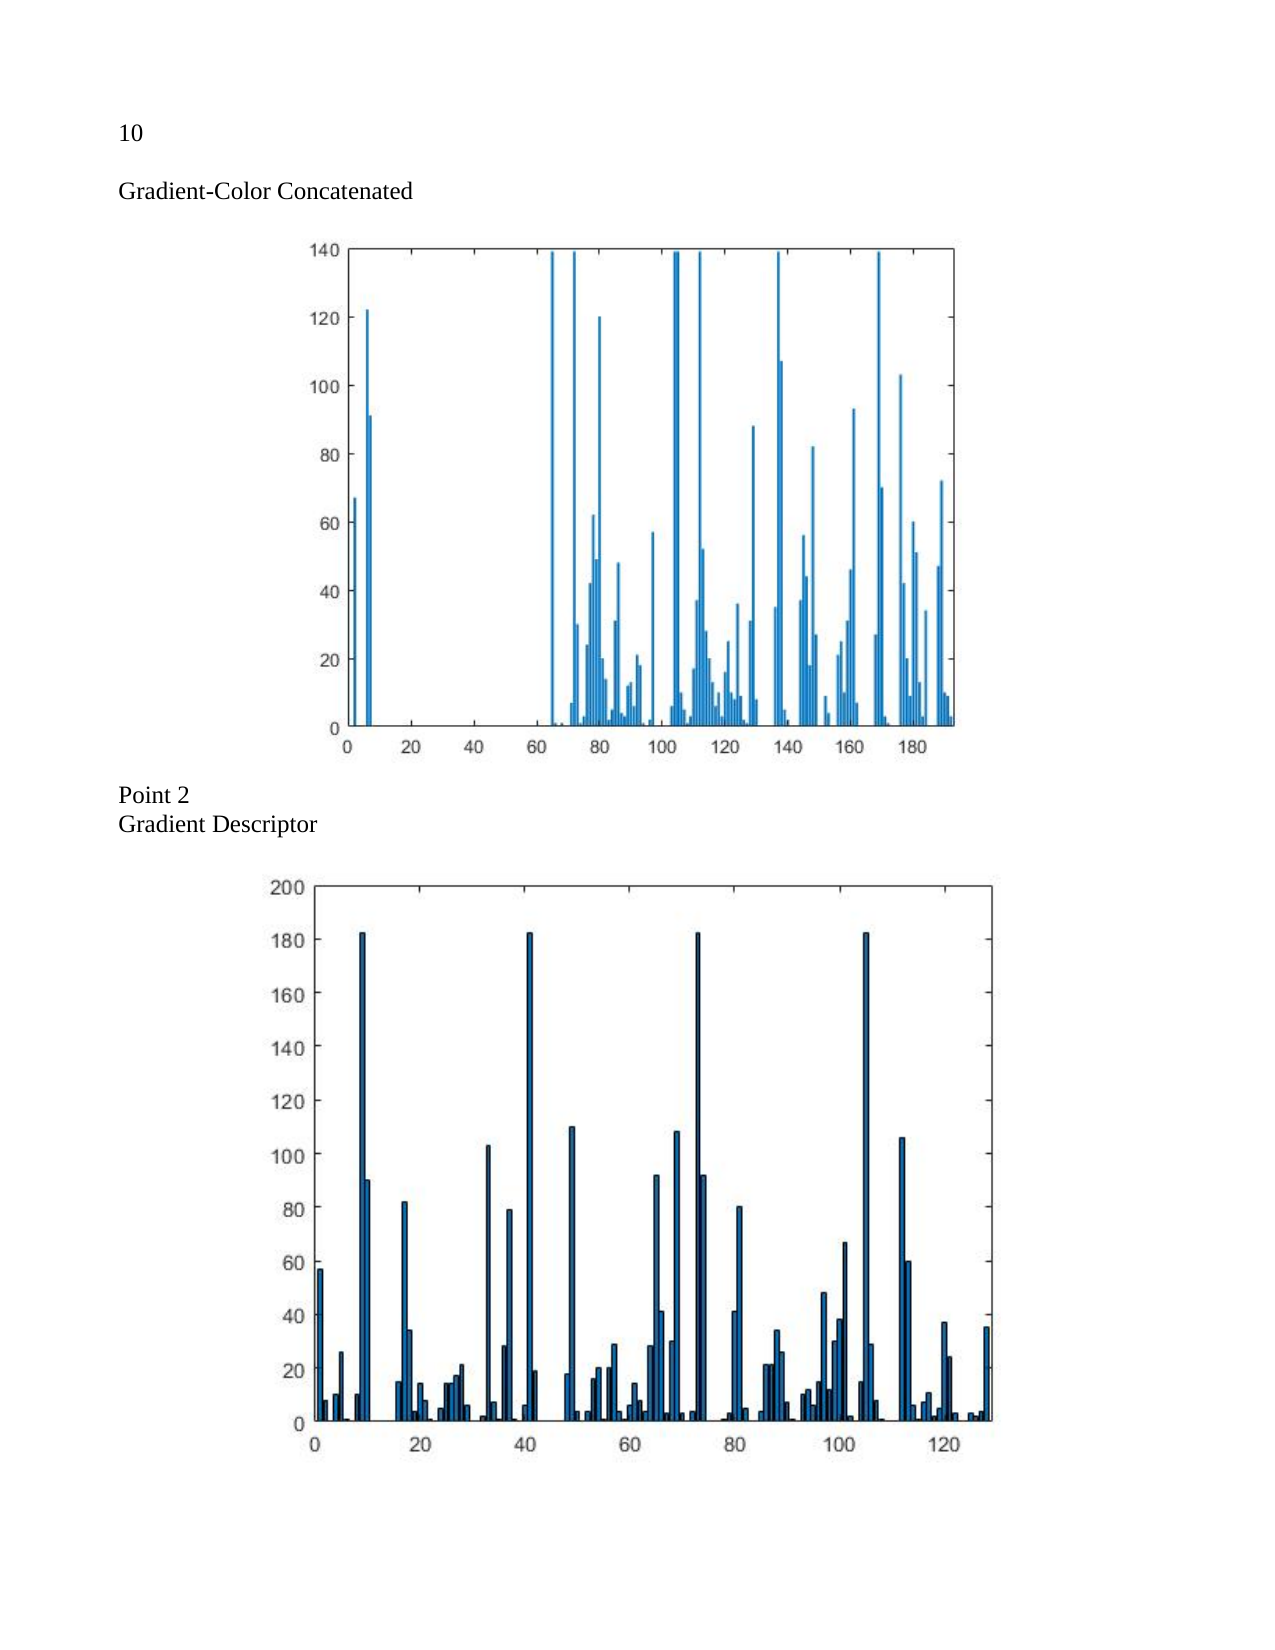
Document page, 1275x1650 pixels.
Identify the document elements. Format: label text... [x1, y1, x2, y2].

text Gradient-Color Concatenated [118, 176, 1157, 205]
text Point 2 [118, 780, 1157, 809]
text Gradient Descriptor [118, 809, 1157, 838]
picture [200, 867, 1075, 1469]
picture [246, 205, 1029, 777]
